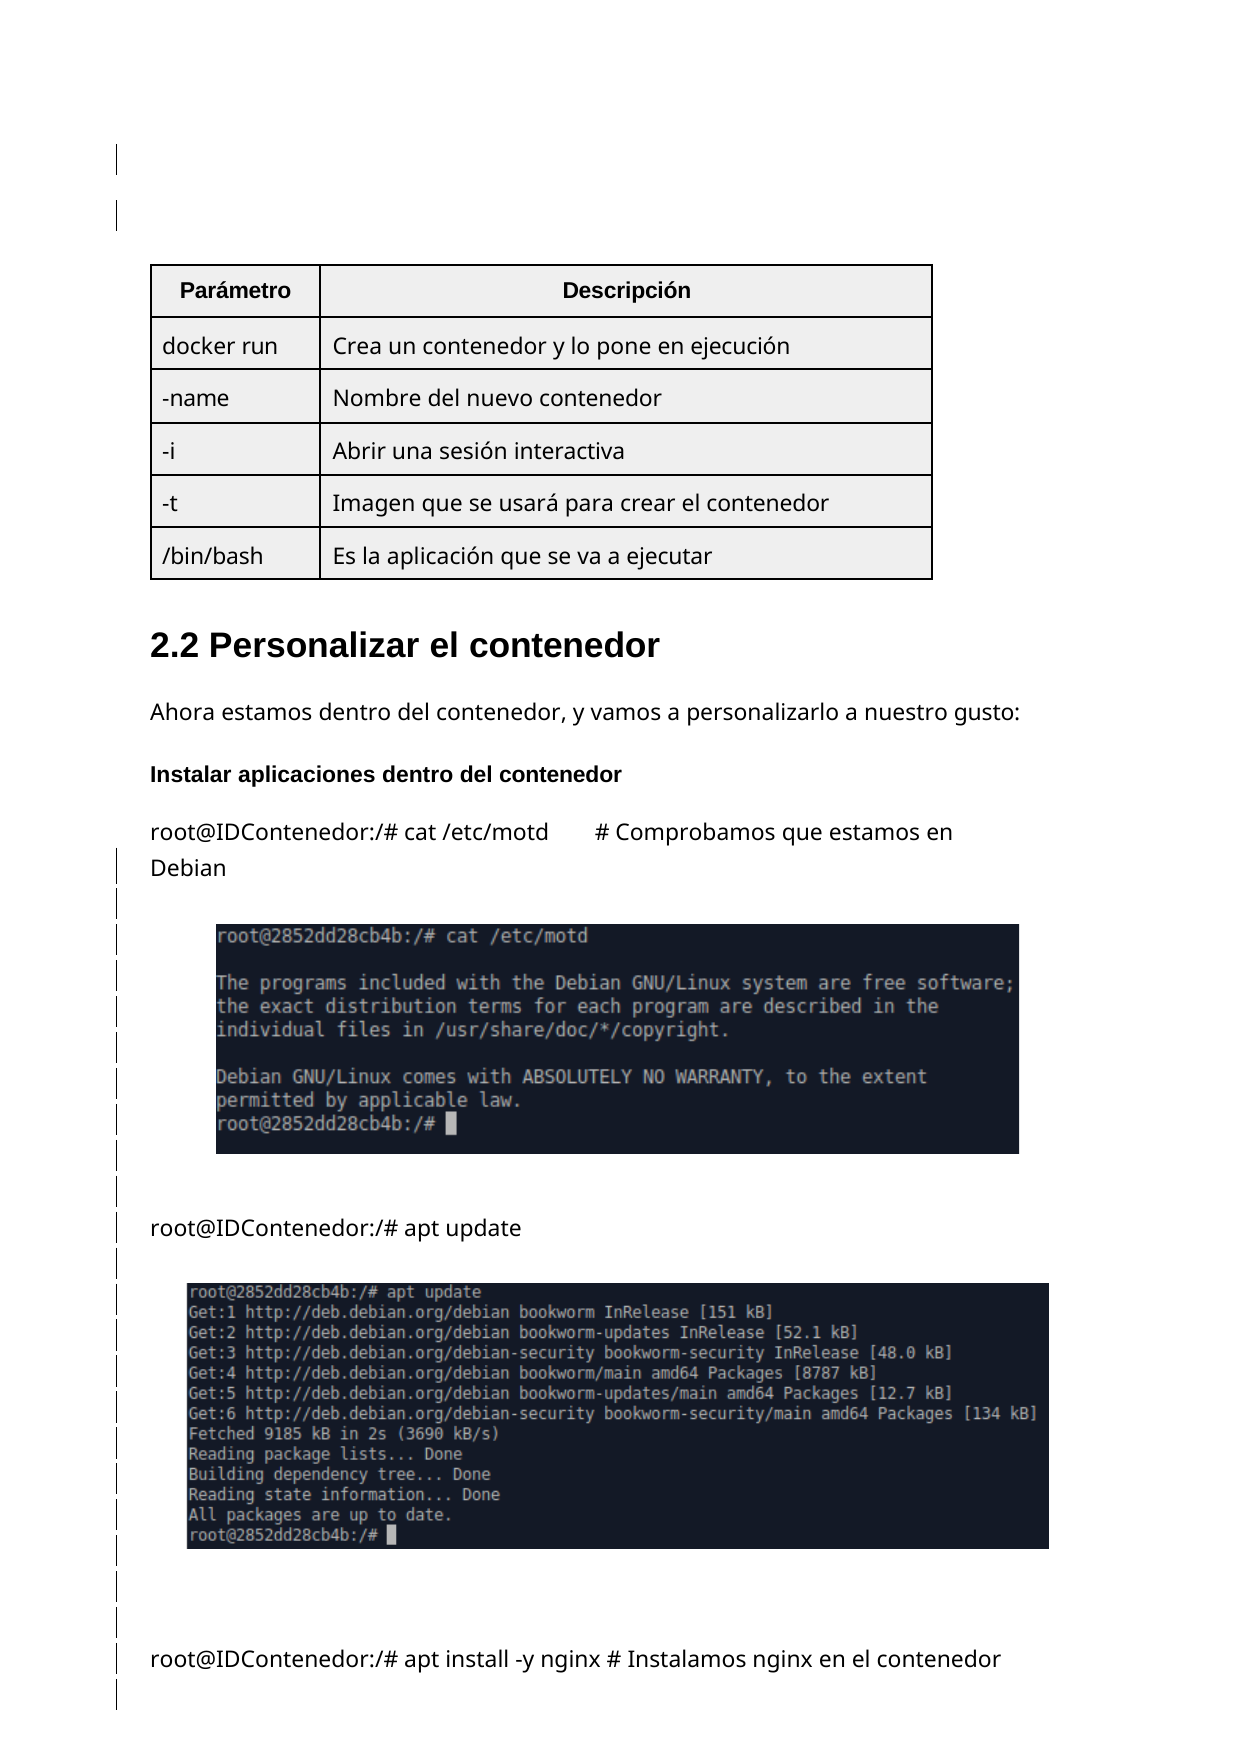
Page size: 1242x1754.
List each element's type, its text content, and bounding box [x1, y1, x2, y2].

table_cell -name [152, 370, 319, 422]
table_cell docker run [152, 318, 319, 368]
text root@IDContenedor:/# apt update [150, 1212, 1012, 1243]
table_cell -i [152, 424, 319, 474]
subtitle Instalar aplicaciones dentro del contenedor [150, 761, 1104, 787]
table_cell /bin/bash [152, 528, 319, 578]
picture [216, 924, 1020, 1154]
table_cell Nombre del nuevo contenedor [321, 370, 931, 422]
text Ahora estamos dentro del contenedor, y vamos a personalizarlo a nuestro gusto: [150, 696, 1104, 727]
table_header Parámetro [152, 266, 319, 316]
table_header Descripción [321, 266, 931, 316]
text root@IDContenedor:/# cat /etc/motd # Comprobamos que estamos en Debian [150, 816, 1012, 883]
picture [186, 1283, 1049, 1549]
table_cell Es la aplicación que se va a ejecutar [321, 528, 931, 578]
table_cell -t [152, 476, 319, 526]
subtitle Personalizar el contenedor [150, 624, 1104, 665]
text root@IDContenedor:/# apt install -y nginx # Instalamos nginx en el contenedor [150, 1643, 1104, 1674]
table_cell Crea un contenedor y lo pone en ejecución [321, 318, 931, 368]
table_cell Imagen que se usará para crear el contenedor [321, 476, 931, 526]
table_cell Abrir una sesión interactiva [321, 424, 931, 474]
